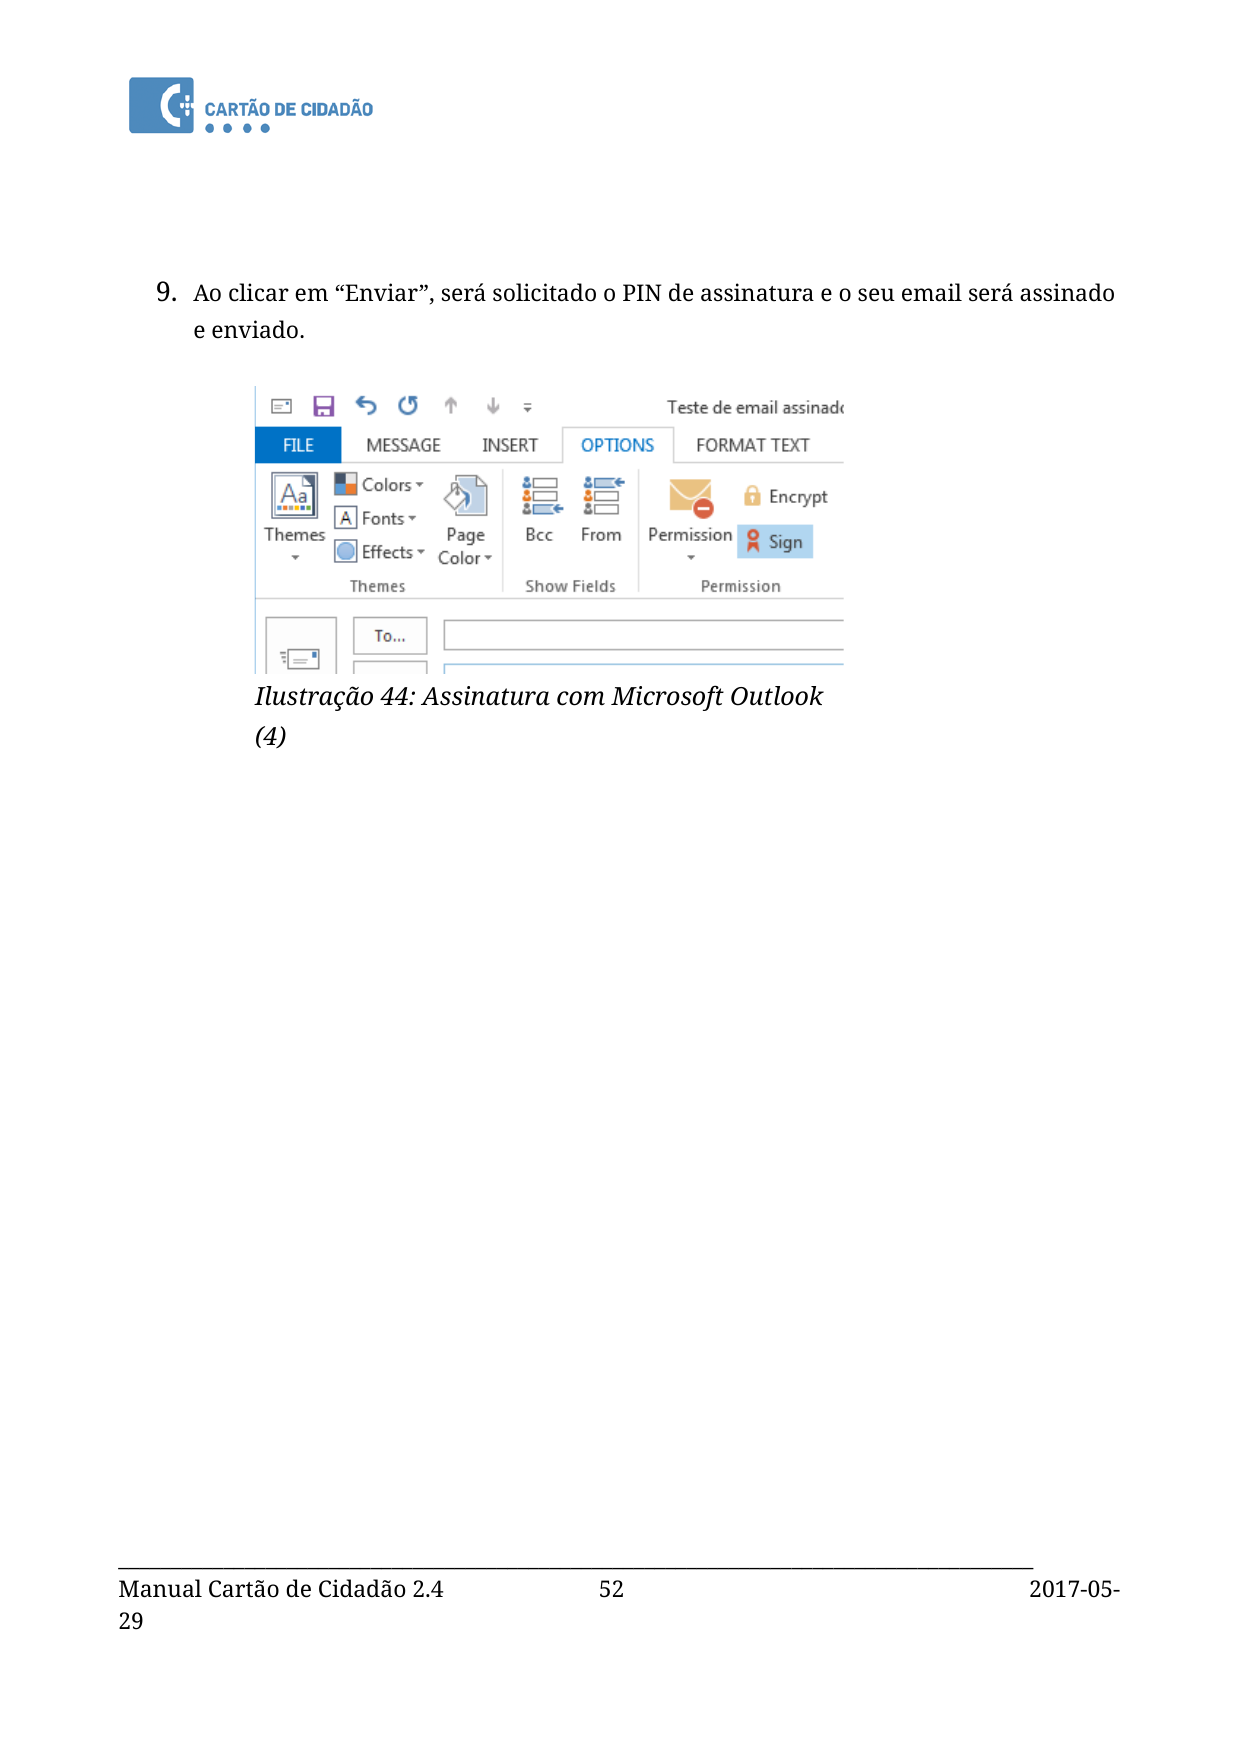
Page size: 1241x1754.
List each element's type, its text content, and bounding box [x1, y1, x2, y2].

picture [126, 71, 419, 141]
list Ao clicar em “Enviar”, será solicitado o PIN de assinatura e o seu email será assinado e enviado. [156, 272, 1122, 345]
list Ilustração 44: Assinatura com Microsoft Outlook (4) [255, 674, 844, 752]
picture [254, 386, 844, 674]
